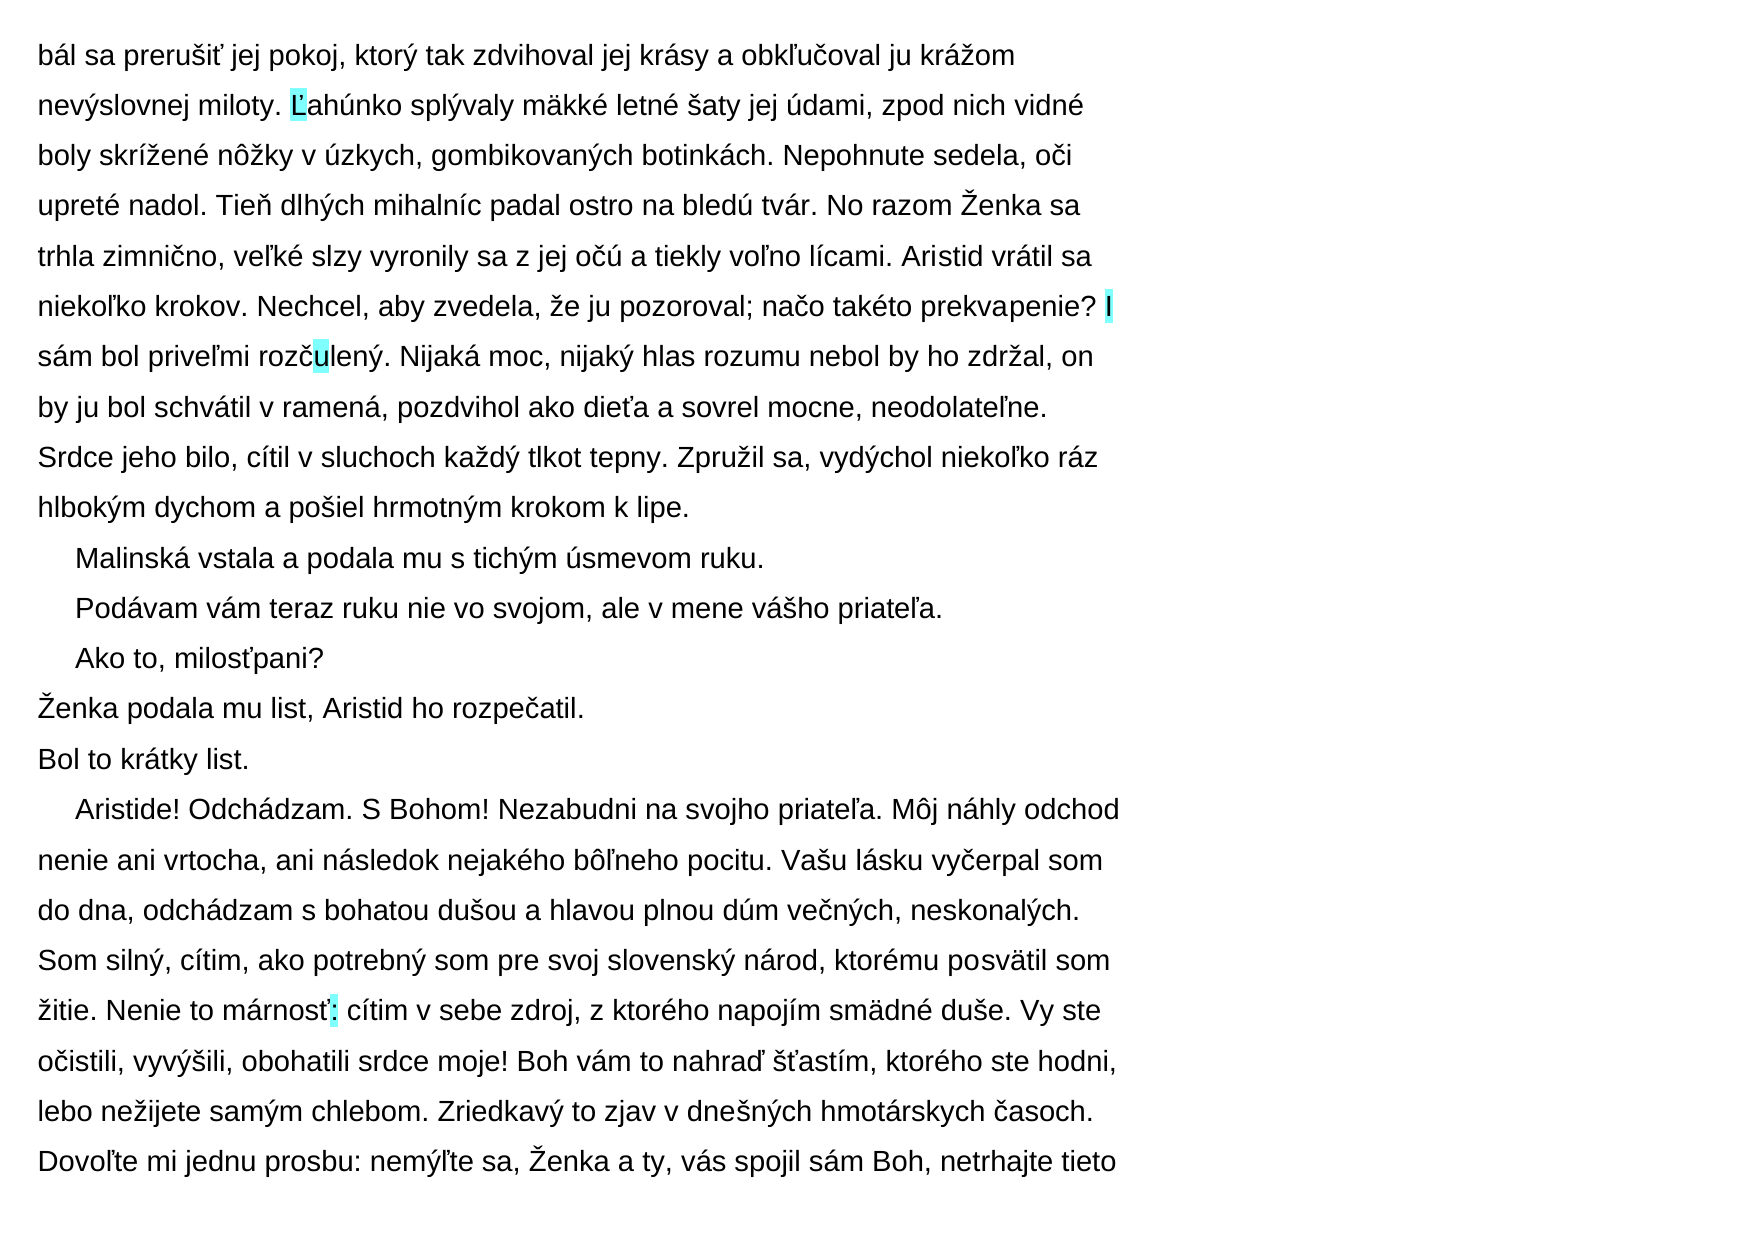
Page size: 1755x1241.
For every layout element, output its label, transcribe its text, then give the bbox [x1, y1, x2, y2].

text Aristide! Odchádzam. S Bohom! Nezabudni na svojho priateľa. Môj náhly odchod nenie ani vrtocha, ani následok nejakého bôľneho pocitu. Vašu lásku vyčerpal som do dna, odchádzam s bohatou dušou a hlavou plnou dúm večných, neskonalých. Som silný, cítim, ako potrebný som pre svoj slovenský národ, ktorému po­svätil som žitie. Nenie to márnosť: cítim v sebe zdroj, z ktorého napojím smädné duše. Vy ste očistili, vyvýšili, obohatili srdce moje! Boh vám to nahraď šťastím, ktorého ste hodni, lebo ne­žijete samým chlebom. Zriedkavý to zjav v dne­šných hmotárskych časoch. Dovoľte mi jednu prosbu: nemýľte sa, Ženka a ty, vás spojil sám Boh, netrhajte tieto [37, 792, 1130, 1178]
text Bol to krátky list. [37, 742, 1130, 775]
text Ako to, milosťpani? [37, 641, 1130, 675]
text Podávam vám teraz ruku nie vo svojom, ale v mene vášho priateľa. [37, 591, 1130, 624]
text bál sa prerušiť jej pokoj, ktorý tak zdvihoval jej krásy a obkľučoval ju krážom nevýslovnej miloty. Ľahúnko splývaly mäkké letné šaty jej údami, zpod nich vidné boly skrížené nôžky v úzkych, gombikovaných botinkách. Nepohnute sedela, oči upreté nadol. Tieň dl­hých mihalníc padal ostro na bledú tvár. No razom Ženka sa trhla zimnično, veľké slzy vyronily sa z jej očú a tiekly voľno lícami. Ari­stid vrátil sa niekoľko krokov. Nechcel, aby zvedela, že ju pozoroval; načo takéto prekva­penie? I sám bol priveľmi rozčulený. Nijaká moc, nijaký hlas rozumu nebol by ho zdržal, on by ju bol schvátil v ramená, pozdvihol ako dieťa a sovrel mocne, neodolateľne. Srdce jeho bilo, cítil v sluchoch každý tlkot tepny. Zpružil sa, vydýchol niekoľko ráz hlbokým dychom a pošiel hrmotným krokom k lipe. [37, 37, 1130, 524]
text Malinská vstala a podala mu s tichým úsmevom ruku. [37, 541, 1130, 574]
text Ženka podala mu list, Aristid ho rozpečatil. [37, 692, 1130, 725]
